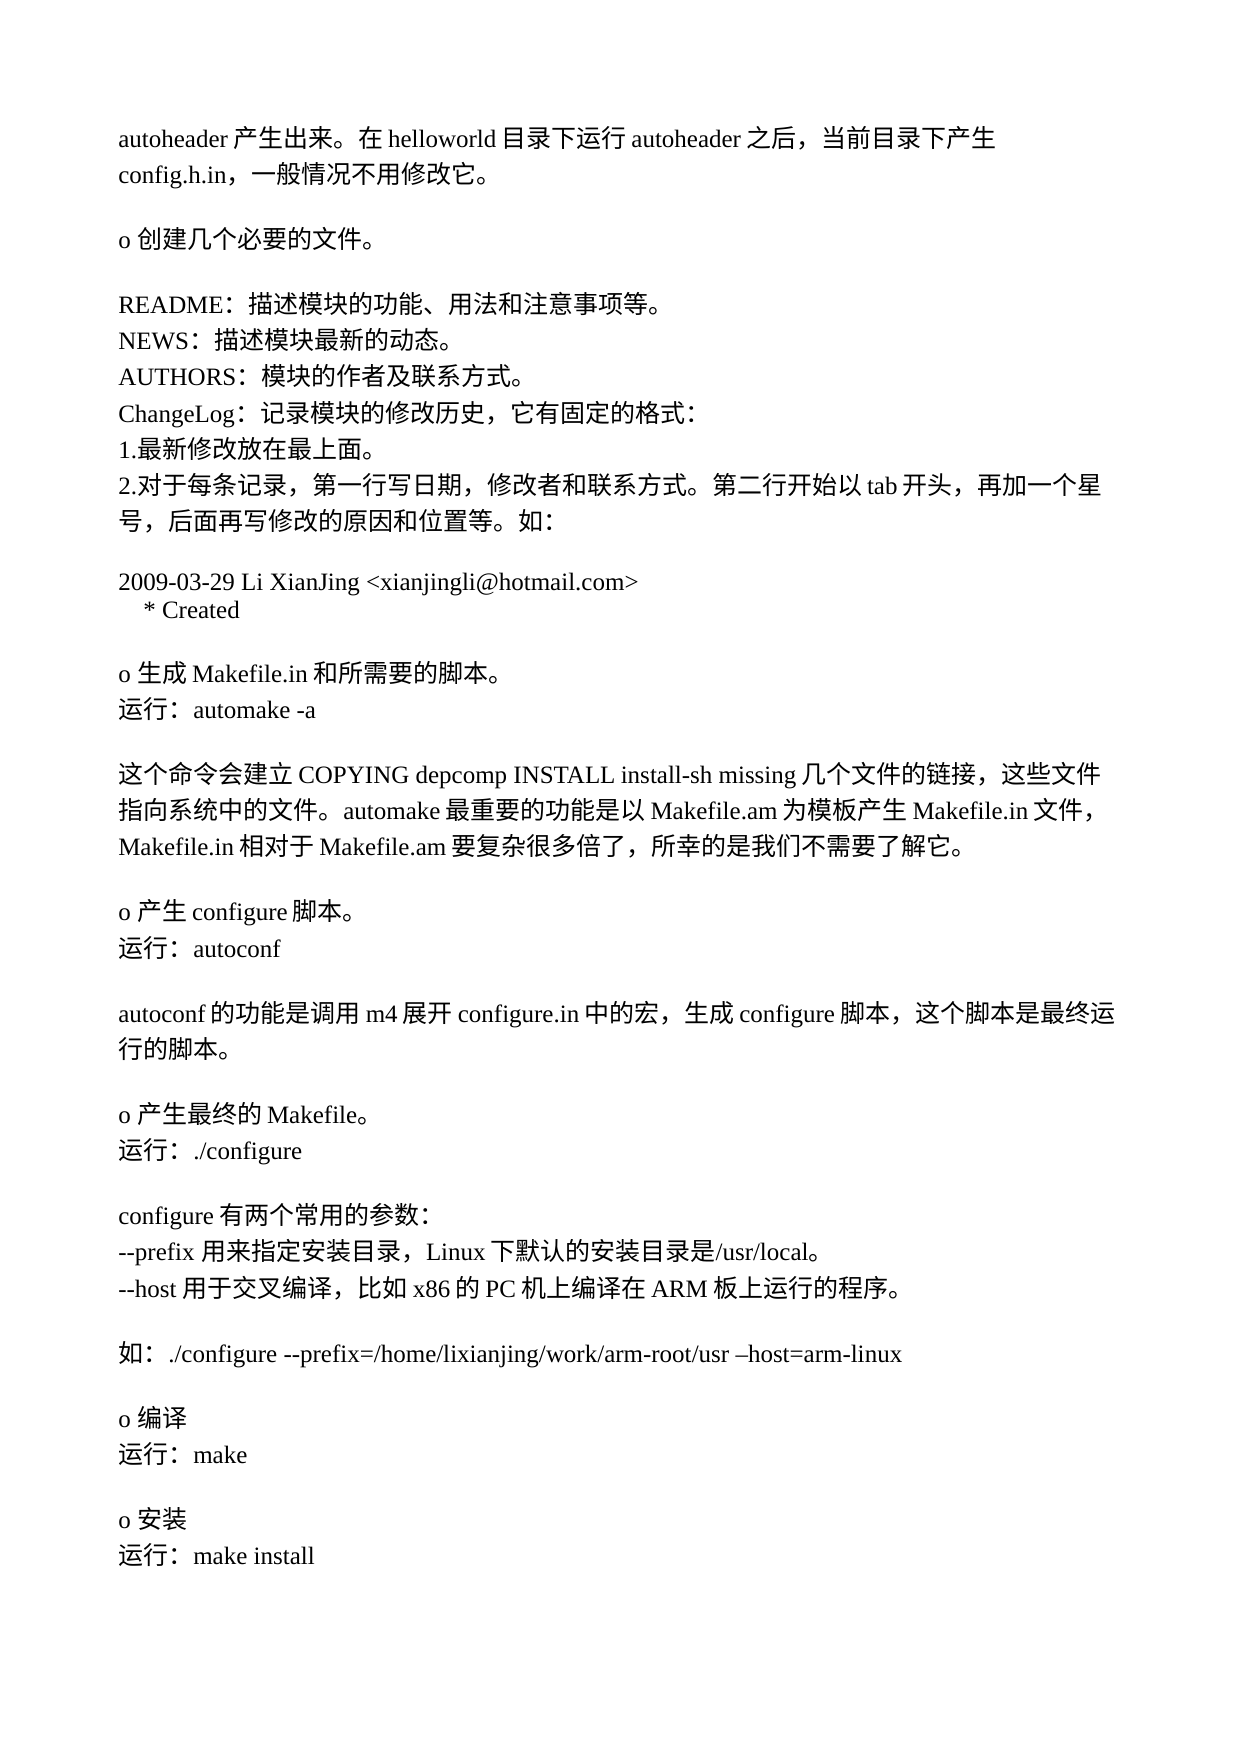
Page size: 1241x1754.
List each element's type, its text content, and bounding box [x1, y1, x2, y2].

text o 编译 [118, 1398, 1122, 1434]
text 这个命令会建立COPYING depcomp INSTALL install-sh missing几个文件的链接，这些文件指向系统中的文件。automake最重要的功能是以Makefile.am为模板产生Makefile.in文件，Makefile.in相对于Makefile.am要复杂很多倍了，所幸的是我们不需要了解它。 [118, 754, 1122, 863]
text ChangeLog：记录模块的修改历史，它有固定的格式： [118, 393, 1122, 429]
text o 产生configure脚本。 [118, 892, 1122, 928]
text 运行：automake -a [118, 689, 1122, 726]
text o 生成Makefile.in和所需要的脚本。 [118, 653, 1122, 689]
text 配置头文件(config.h)是用来定义在C/C++程序中可以引用的宏，像模块的名称和版本号等等。这些宏由configure脚本产生，但我们要提供一个模板文件。这个模板文件可以用命令autoheader产生出来。在helloworld目录下运行autoheader之后，当前目录下产生config.h.in，一般情况不用修改它。 [118, 118, 1122, 191]
text o 创建几个必要的文件。 [118, 219, 1122, 256]
text AUTHORS：模块的作者及联系方式。 [118, 357, 1122, 393]
text 2.对于每条记录，第一行写日期，修改者和联系方式。第二行开始以tab开头，再加一个星号，后面再写修改的原因和位置等。如： [118, 466, 1122, 538]
text configure有两个常用的参数： [118, 1196, 1122, 1232]
text --host 用于交叉编译，比如x86的PC机上编译在ARM板上运行的程序。 [118, 1268, 1122, 1304]
text README：描述模块的功能、用法和注意事项等。 [118, 284, 1122, 321]
text 1.最新修改放在最上面。 [118, 429, 1122, 466]
text 运行：./configure [118, 1131, 1122, 1167]
text o 产生最终的Makefile。 [118, 1094, 1122, 1131]
text 运行：make install [118, 1536, 1122, 1572]
text * Created [118, 596, 1122, 624]
text 如：./configure --prefix=/home/lixianjing/work/arm-root/usr –host=arm-linux [118, 1333, 1122, 1369]
text NEWS：描述模块最新的动态。 [118, 321, 1122, 357]
text 2009-03-29 Li XianJing <xianjingli@hotmail.com> [118, 567, 1122, 596]
text autoconf的功能是调用m4展开configure.in中的宏，生成configure脚本，这个脚本是最终运行的脚本。 [118, 993, 1122, 1066]
text o 安装 [118, 1499, 1122, 1536]
text 运行：make [118, 1434, 1122, 1471]
text 运行：autoconf [118, 928, 1122, 964]
text --prefix 用来指定安装目录，Linux下默认的安装目录是/usr/local。 [118, 1232, 1122, 1268]
